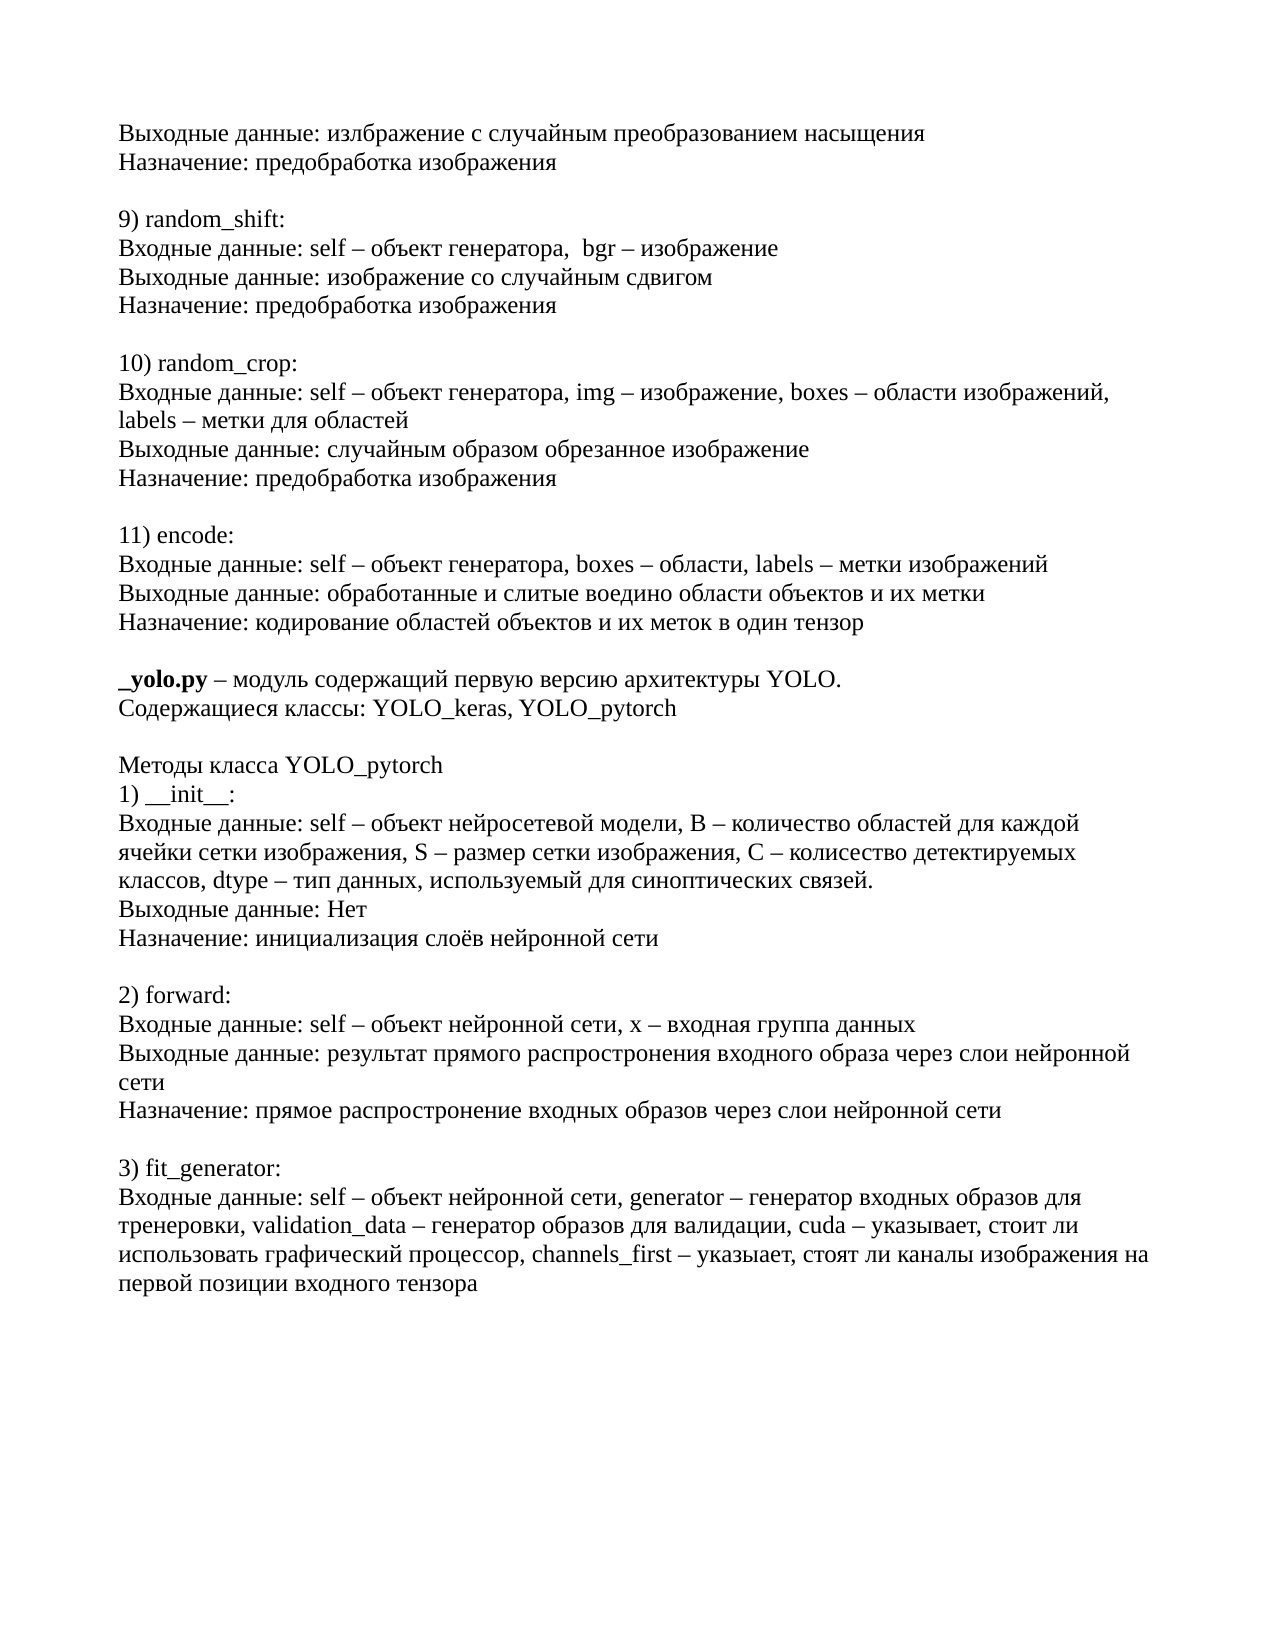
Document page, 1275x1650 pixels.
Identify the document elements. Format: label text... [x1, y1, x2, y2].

text 10) random_crop: [118, 348, 1157, 377]
text Входные данные: self – объект генератора, boxes – области, labels – метки изображений [118, 549, 1157, 578]
text Выходные данные: результат прямого распростронения входного образа через слои нейронной сети [118, 1038, 1157, 1096]
text Назначение: предобработка изображения [118, 291, 1157, 319]
text Назначение: инициализация слоёв нейронной сети [118, 923, 1157, 952]
text Выходные данные: изображение со случайным сдвигом [118, 262, 1157, 291]
text Назначение: прямое распростронение входных образов через слои нейронной сети [118, 1096, 1157, 1124]
text Входные данные: self – объект генератора, img – изображение, boxes – области изображений, labels – метки для областей [118, 377, 1157, 434]
text Выходные данные: Нет [118, 894, 1157, 923]
text 11) encode: [118, 521, 1157, 549]
text 1) __init__: [118, 779, 1157, 808]
text Входные данные: self – объект нейронной сети, generator – генератор входных образов для тренеровки, validation_data – генератор образов для валидации, cuda – указывает, стоит ли использовать графический процессор, channels_first – указыает, стоят ли каналы изображения на первой позиции входного тензора [118, 1182, 1157, 1297]
text Выходные данные: излбражение с случайным преобразованием насыщения [118, 118, 1157, 147]
text 3) fit_generator: [118, 1153, 1157, 1182]
text 9) random_shift: [118, 204, 1157, 233]
text 2) forward: [118, 981, 1157, 1009]
text Выходные данные: случайным образом обрезанное изображение [118, 434, 1157, 463]
text Назначение: кодирование областей объектов и их меток в один тензор [118, 607, 1157, 636]
text _yolo.py – модуль содержащий первую версию архитектуры YOLO. [118, 664, 1157, 693]
text Входные данные: self – объект нейронной сети, x – входная группа данных [118, 1009, 1157, 1038]
text Содержащиеся классы: YOLO_keras, YOLO_pytorch [118, 693, 1157, 722]
text Назначение: предобработка изображения [118, 463, 1157, 492]
text Методы класса YOLO_pytorch [118, 751, 1157, 779]
text Выходные данные: обработанные и слитые воедино области объектов и их метки [118, 578, 1157, 607]
text Входные данные: self – объект нейросетевой модели, B – количество областей для каждой ячейки сетки изображения, S – размер сетки изображения, С – колисество детектируемых классов, dtype – тип данных, используемый для синоптических связей. [118, 808, 1157, 894]
text Входные данные: self – объект генератора, bgr – изображение [118, 233, 1157, 262]
text Назначение: предобработка изображения [118, 147, 1157, 176]
